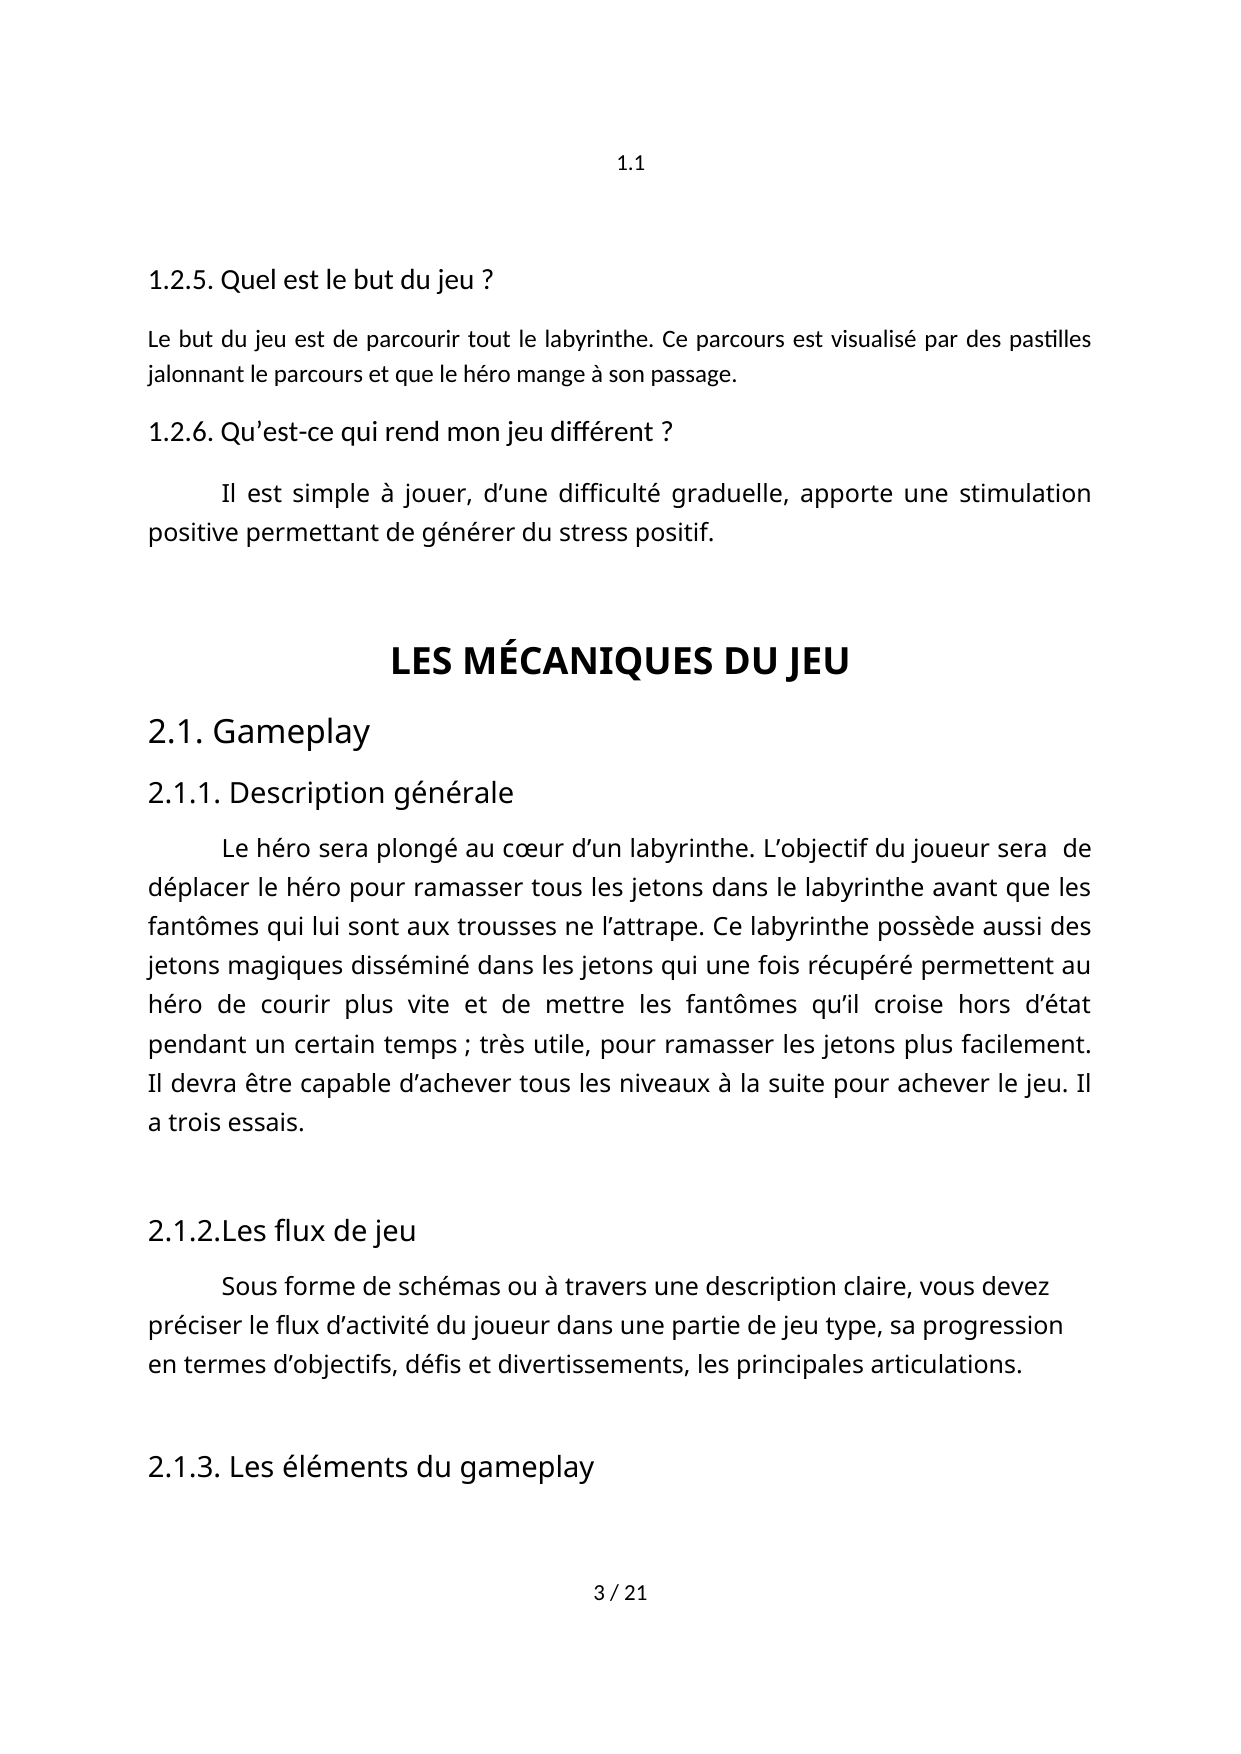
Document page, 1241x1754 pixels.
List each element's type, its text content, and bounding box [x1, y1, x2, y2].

text LES MÉCANIQUES DU JEU [148, 634, 1093, 686]
text 1.2.5. Quel est le but du jeu ? [148, 261, 1093, 297]
text 2.1. Gameplay [148, 708, 1093, 753]
text 2.1.3. Les éléments du gameplay [148, 1447, 1093, 1486]
text 1.2.6. Qu’est-ce qui rend mon jeu différent ? [148, 413, 1093, 449]
text Le héro sera plongé au cœur d’un labyrinthe. L’objectif du joueur sera de déplacer le héro pour ramasser tous les jetons dans le labyrinthe avant que les fantômes qui lui sont aux trousses ne l’attrape. Ce labyrinthe possède aussi des jetons magiques disséminé dans les jetons qui une fois récupéré permettent au héro de courir plus vite et de mettre les fantômes qu’il croise hors d’état pendant un certain temps ; très utile, pour ramasser les jetons plus facilement. Il devra être capable d’achever tous les niveaux à la suite pour achever le jeu. Il a trois essais. [148, 831, 1093, 1139]
text 2.1.1. Description générale [148, 772, 1093, 812]
text Il est simple à jouer, d’une difficulté graduelle, apporte une stimulation positive permettant de générer du stress positif. [148, 475, 1093, 548]
text Le but du jeu est de parcourir tout le labyrinthe. Ce parcours est visualisé par des pastilles jalonnant le parcours et que le héro mange à son passage. [148, 323, 1093, 388]
text 2.1.2.Les flux de jeu [148, 1210, 1093, 1250]
text Sous forme de schémas ou à travers une description claire, vous devez préciser le flux d’activité du joueur dans une partie de jeu type, sa progression en termes d’objectifs, défis et divertissements, les principales articulations. [148, 1268, 1093, 1381]
